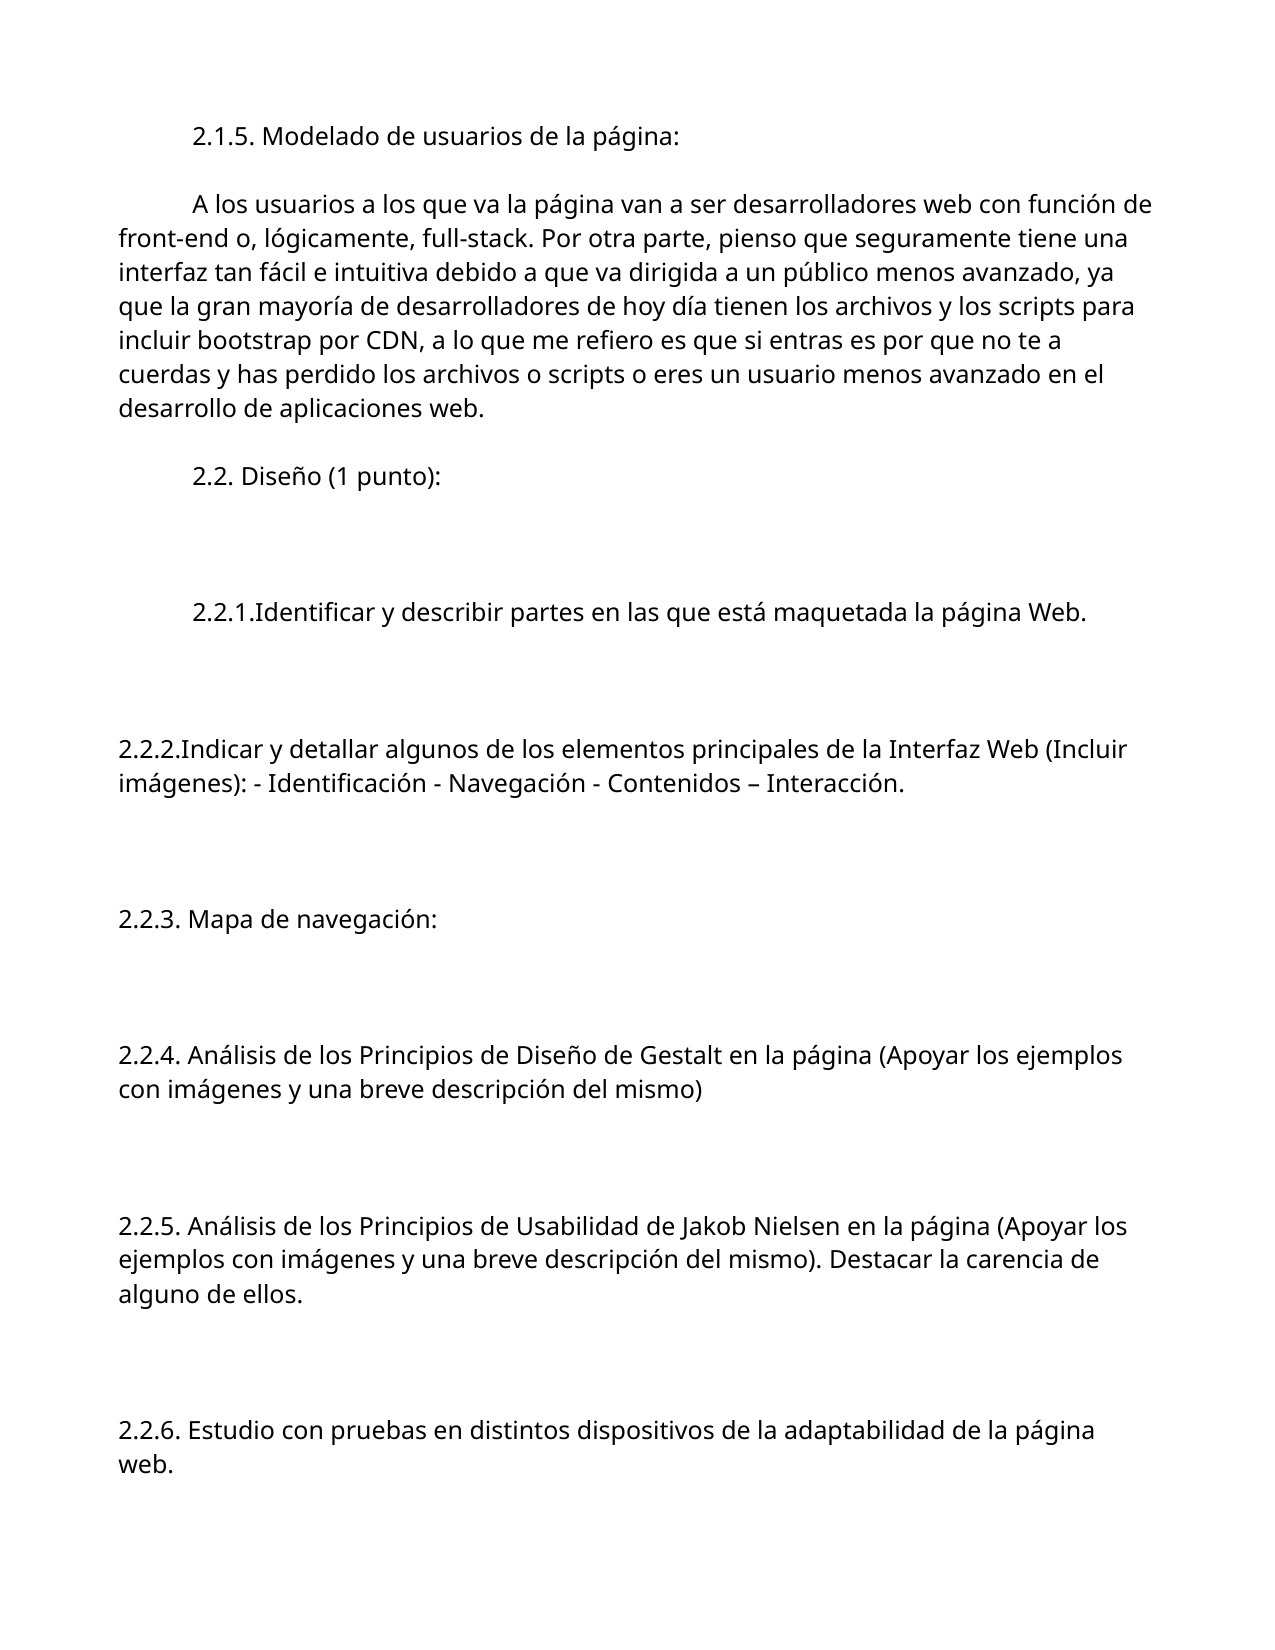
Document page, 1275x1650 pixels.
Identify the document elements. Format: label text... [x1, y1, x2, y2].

text A los usuarios a los que va la página van a ser desarrolladores web con función de front-end o, lógicamente, full-stack. Por otra parte, pienso que seguramente tiene una interfaz tan fácil e intuitiva debido a que va dirigida a un público menos avanzado, ya que la gran mayoría de desarrolladores de hoy día tienen los archivos y los scripts para incluir bootstrap por CDN, a lo que me refiero es que si entras es por que no te a cuerdas y has perdido los archivos o scripts o eres un usuario menos avanzado en el desarrollo de aplicaciones web. [118, 186, 1157, 425]
text 2.2.6. Estudio con pruebas en distintos dispositivos de la adaptabilidad de la página web. [118, 1412, 1157, 1481]
text 2.2.2.Indicar y detallar algunos de los elementos principales de la Interfaz Web (Incluir imágenes): - Identificación - Navegación - Contenidos – Interacción. [118, 731, 1157, 799]
text 2.2.5. Análisis de los Principios de Usabilidad de Jakob Nielsen en la página (Apoyar los ejemplos con imágenes y una breve descripción del mismo). Destacar la carencia de alguno de ellos. [118, 1208, 1157, 1310]
text 2.2.1.Identificar y describir partes en las que está maquetada la página Web. [118, 595, 1157, 629]
text 2.2.4. Análisis de los Principios de Diseño de Gestalt en la página (Apoyar los ejemplos con imágenes y una breve descripción del mismo) [118, 1038, 1157, 1106]
text 2.1.5. Modelado de usuarios de la página: [118, 118, 1157, 152]
text 2.2. Diseño (1 punto): [118, 459, 1157, 493]
text 2.2.3. Mapa de navegación: [118, 902, 1157, 936]
